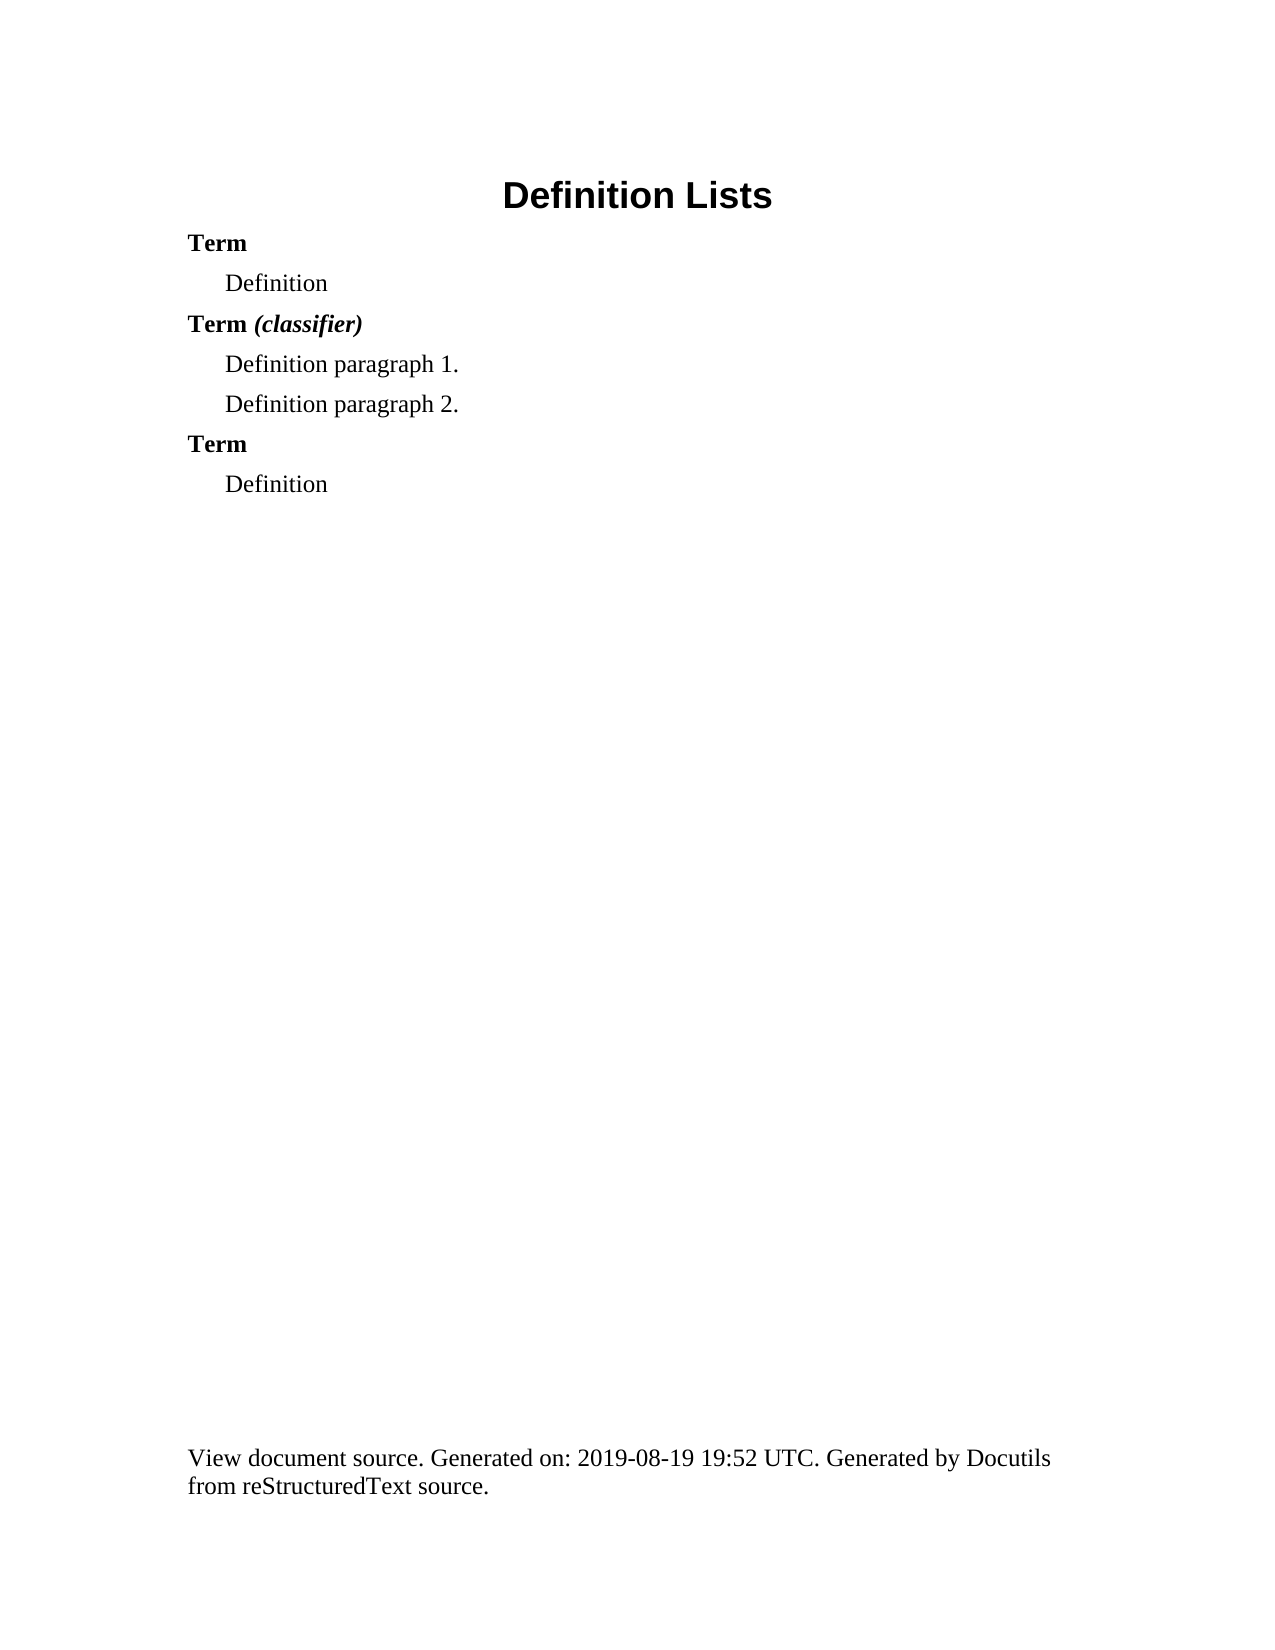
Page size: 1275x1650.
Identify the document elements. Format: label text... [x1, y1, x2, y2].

list Term [187, 430, 1087, 458]
list Definition paragraph 2. [225, 390, 1087, 418]
title Definition Lists [187, 175, 1087, 217]
list Definition [225, 471, 1087, 498]
list Term [187, 229, 1087, 257]
list Term (classifier) [187, 310, 1087, 337]
list Definition [225, 269, 1087, 297]
list Definition paragraph 1. [225, 350, 1087, 378]
